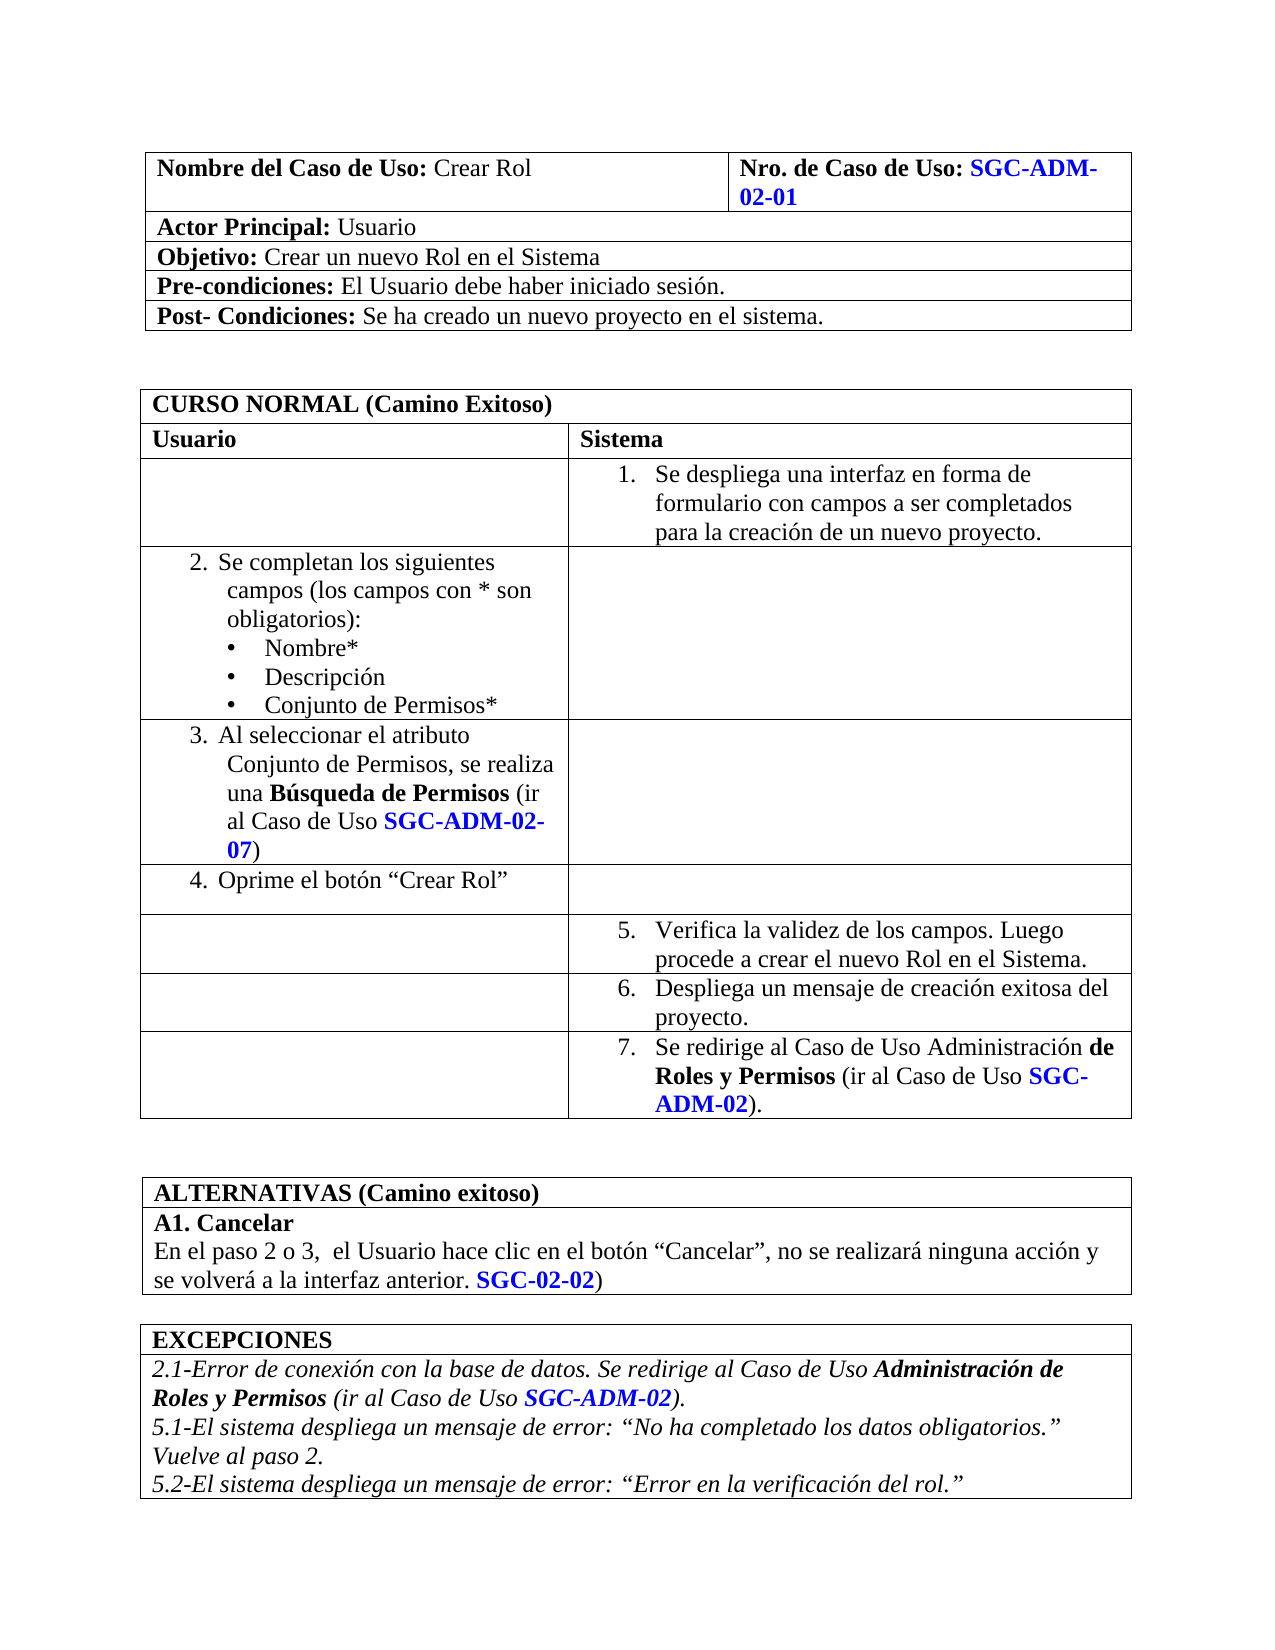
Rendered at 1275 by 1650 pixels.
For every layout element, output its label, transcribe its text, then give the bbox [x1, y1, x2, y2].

table_cell [569, 865, 1131, 914]
table_cell [569, 547, 1131, 719]
table_cell Se despliega una interfaz en forma de formulario con campos a ser completados para la creación de un nuevo proyecto. [569, 459, 1131, 546]
table_header EXCEPCIONES [141, 1325, 1131, 1353]
table_cell 2.1-Error de conexión con la base de datos. Se redirige al Caso de Uso Administración de Roles y Permisos (ir al Caso de Uso SGC-ADM-02). 5.1-El sistema despliega un mensaje de error: “No ha completado los datos obligatorios.” Vuelve al paso 2. 5.2-El sistema despliega un mensaje de error: “Error en la verificación del rol.” [141, 1355, 1131, 1498]
table_cell Se redirige al Caso de Uso Administración de Roles y Permisos (ir al Caso de Uso SGC-ADM-02). [569, 1032, 1131, 1118]
table_header CURSO NORMAL (Camino Exitoso) [141, 390, 1131, 423]
table_cell Usuario [141, 424, 568, 458]
table_cell Despliega un mensaje de creación exitosa del proyecto. [569, 974, 1131, 1031]
table_header ALTERNATIVAS (Camino exitoso) [143, 1178, 1131, 1207]
table_cell [141, 915, 568, 972]
table_cell Pre-condiciones: El Usuario debe haber iniciado sesión. [146, 271, 1131, 300]
table_cell Al seleccionar el atributo Conjunto de Permisos, se realiza una Búsqueda de Permisos (ir al Caso de Uso SGC-ADM-02-07) [141, 720, 568, 864]
table_cell Actor Principal: Usuario [146, 212, 1131, 241]
table_cell [569, 720, 1131, 864]
table_cell [141, 974, 568, 1031]
table_cell Se completan los siguientes campos (los campos con * son obligatorios): Nombre* Descripción Conjunto de Permisos* [141, 547, 568, 719]
table_cell Post- Condiciones: Se ha creado un nuevo proyecto en el sistema. [146, 301, 1131, 330]
table_cell Verifica la validez de los campos. Luego procede a crear el nuevo Rol en el Sistema. [569, 915, 1131, 972]
table_cell Objetivo: Crear un nuevo Rol en el Sistema [146, 242, 1131, 270]
table_header Nombre del Caso de Uso: Crear Rol [146, 153, 728, 211]
table_cell [141, 459, 568, 546]
table_cell Oprime el botón “Crear Rol” [141, 865, 568, 914]
table_cell [141, 1032, 568, 1118]
table_header Nro. de Caso de Uso: SGC-ADM-02-01 [729, 153, 1131, 211]
table_cell Sistema [569, 424, 1131, 458]
table_cell A1. Cancelar En el paso 2 o 3, el Usuario hace clic en el botón “Cancelar”, no se realizará ninguna acción y se volverá a la interfaz anterior. SGC-02-02) [143, 1208, 1131, 1294]
